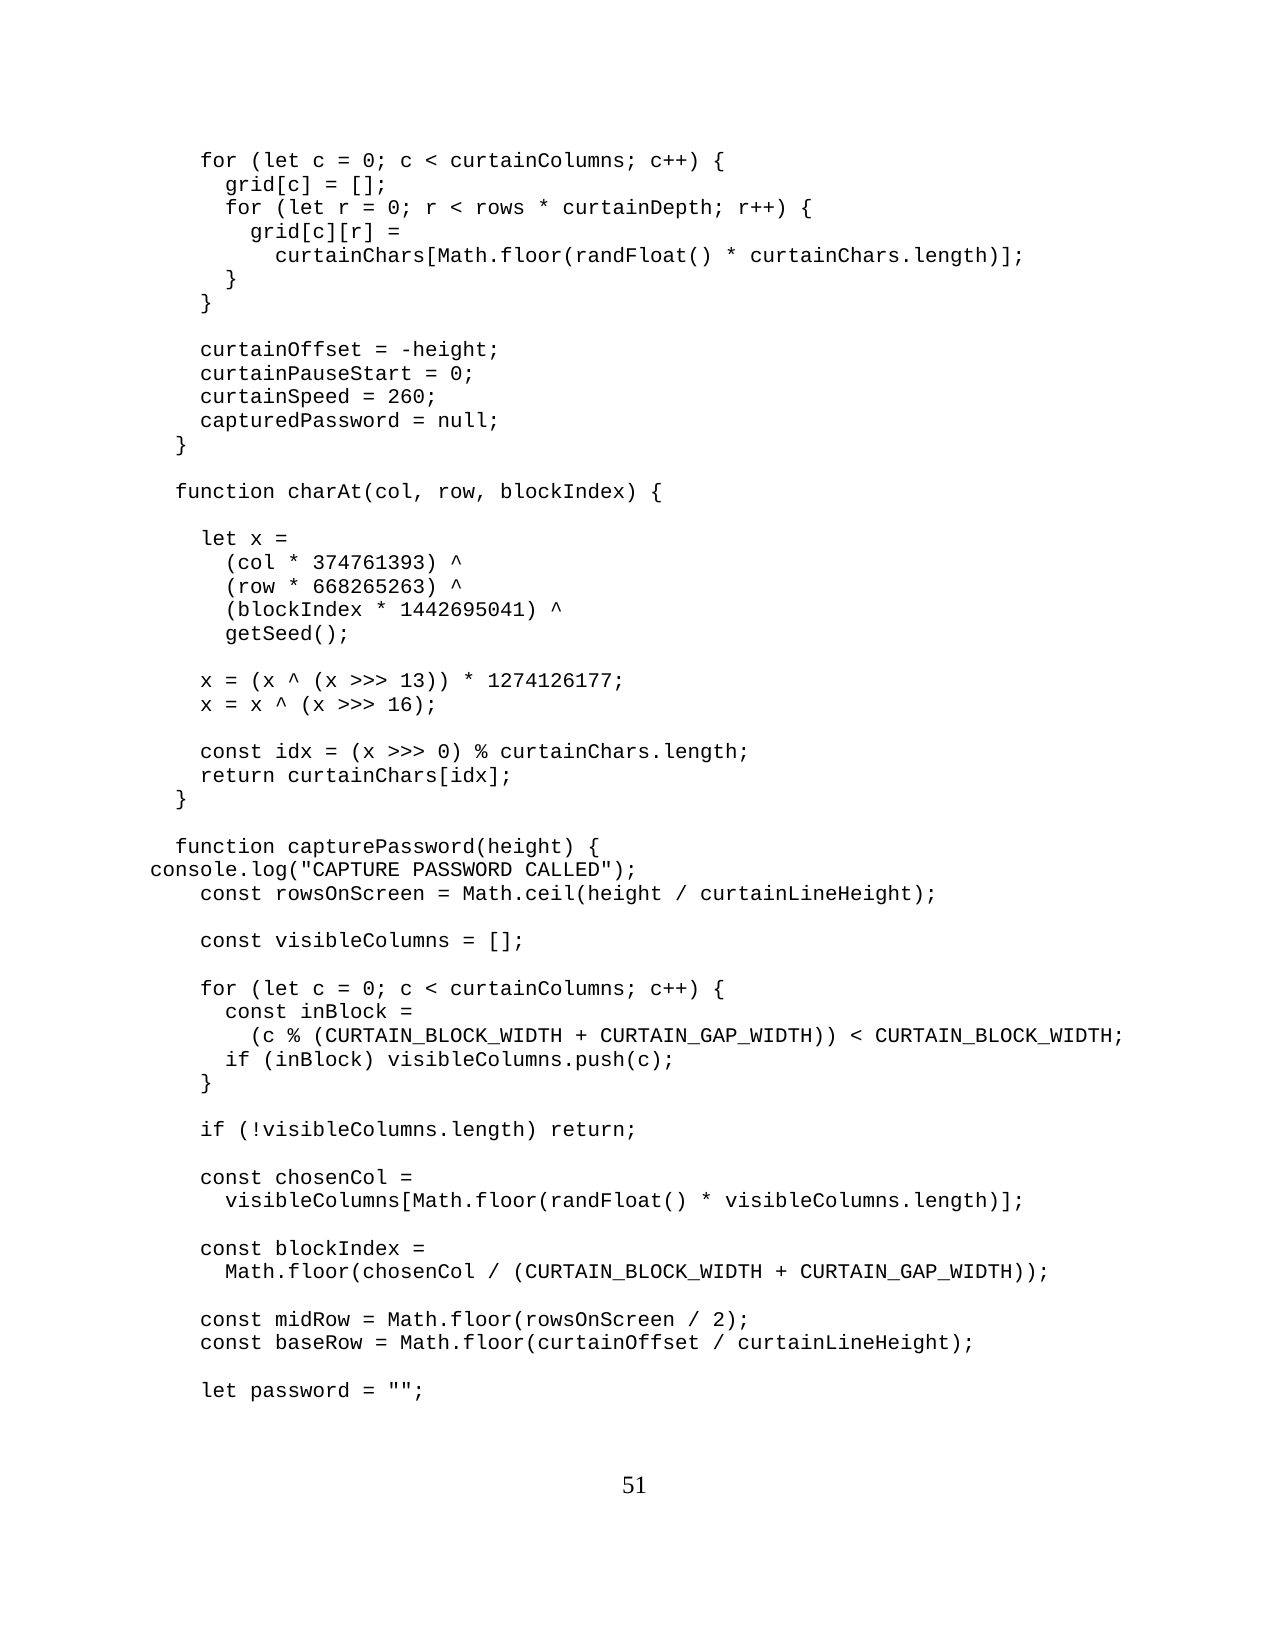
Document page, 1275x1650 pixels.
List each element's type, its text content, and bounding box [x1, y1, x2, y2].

text Math.floor(chosenCol / (CURTAIN_BLOCK_WIDTH + CURTAIN_GAP_WIDTH)); [150, 1261, 1125, 1285]
text const idx = (x >>> 0) % curtainChars.length; [150, 741, 1125, 765]
text (blockIndex * 1442695041) ^ [150, 599, 1125, 623]
text curtainSpeed = 260; [150, 386, 1125, 410]
text const baseRow = Math.floor(curtainOffset / curtainLineHeight); [150, 1332, 1125, 1356]
text console.log("CAPTURE PASSWORD CALLED"); [150, 859, 1125, 883]
text } [150, 788, 1125, 812]
text curtainOffset = -height; [150, 339, 1125, 363]
text const chosenCol = [150, 1167, 1125, 1190]
text (row * 668265263) ^ [150, 576, 1125, 599]
text const midRow = Math.floor(rowsOnScreen / 2); [150, 1309, 1125, 1332]
text } [150, 268, 1125, 292]
text for (let c = 0; c < curtainColumns; c++) { [150, 978, 1125, 1001]
text } [150, 292, 1125, 316]
text x = (x ^ (x >>> 13)) * 1274126177; [150, 670, 1125, 694]
text (col * 374761393) ^ [150, 552, 1125, 576]
text if (inBlock) visibleColumns.push(c); [150, 1048, 1125, 1072]
text } [150, 1072, 1125, 1096]
text curtainPauseStart = 0; [150, 363, 1125, 386]
text for (let c = 0; c < curtainColumns; c++) { [150, 150, 1125, 174]
text function charAt(col, row, blockIndex) { [150, 481, 1125, 505]
text curtainChars[Math.floor(randFloat() * curtainChars.length)]; [150, 244, 1125, 268]
text const blockIndex = [150, 1238, 1125, 1261]
text if (!visibleColumns.length) return; [150, 1119, 1125, 1143]
text visibleColumns[Math.floor(randFloat() * visibleColumns.length)]; [150, 1190, 1125, 1214]
text let password = ""; [150, 1379, 1125, 1403]
text const inBlock = [150, 1001, 1125, 1025]
text let x = [150, 528, 1125, 552]
text grid[c] = []; [150, 174, 1125, 197]
text capturedPassword = null; [150, 410, 1125, 434]
text x = x ^ (x >>> 16); [150, 694, 1125, 717]
text for (let r = 0; r < rows * curtainDepth; r++) { [150, 197, 1125, 221]
text grid[c][r] = [150, 221, 1125, 244]
text (c % (CURTAIN_BLOCK_WIDTH + CURTAIN_GAP_WIDTH)) < CURTAIN_BLOCK_WIDTH; [150, 1025, 1125, 1048]
text } [150, 434, 1125, 457]
text return curtainChars[idx]; [150, 765, 1125, 788]
text const visibleColumns = []; [150, 930, 1125, 954]
text function capturePassword(height) { [150, 836, 1125, 859]
text const rowsOnScreen = Math.ceil(height / curtainLineHeight); [150, 883, 1125, 907]
text getSeed(); [150, 623, 1125, 647]
